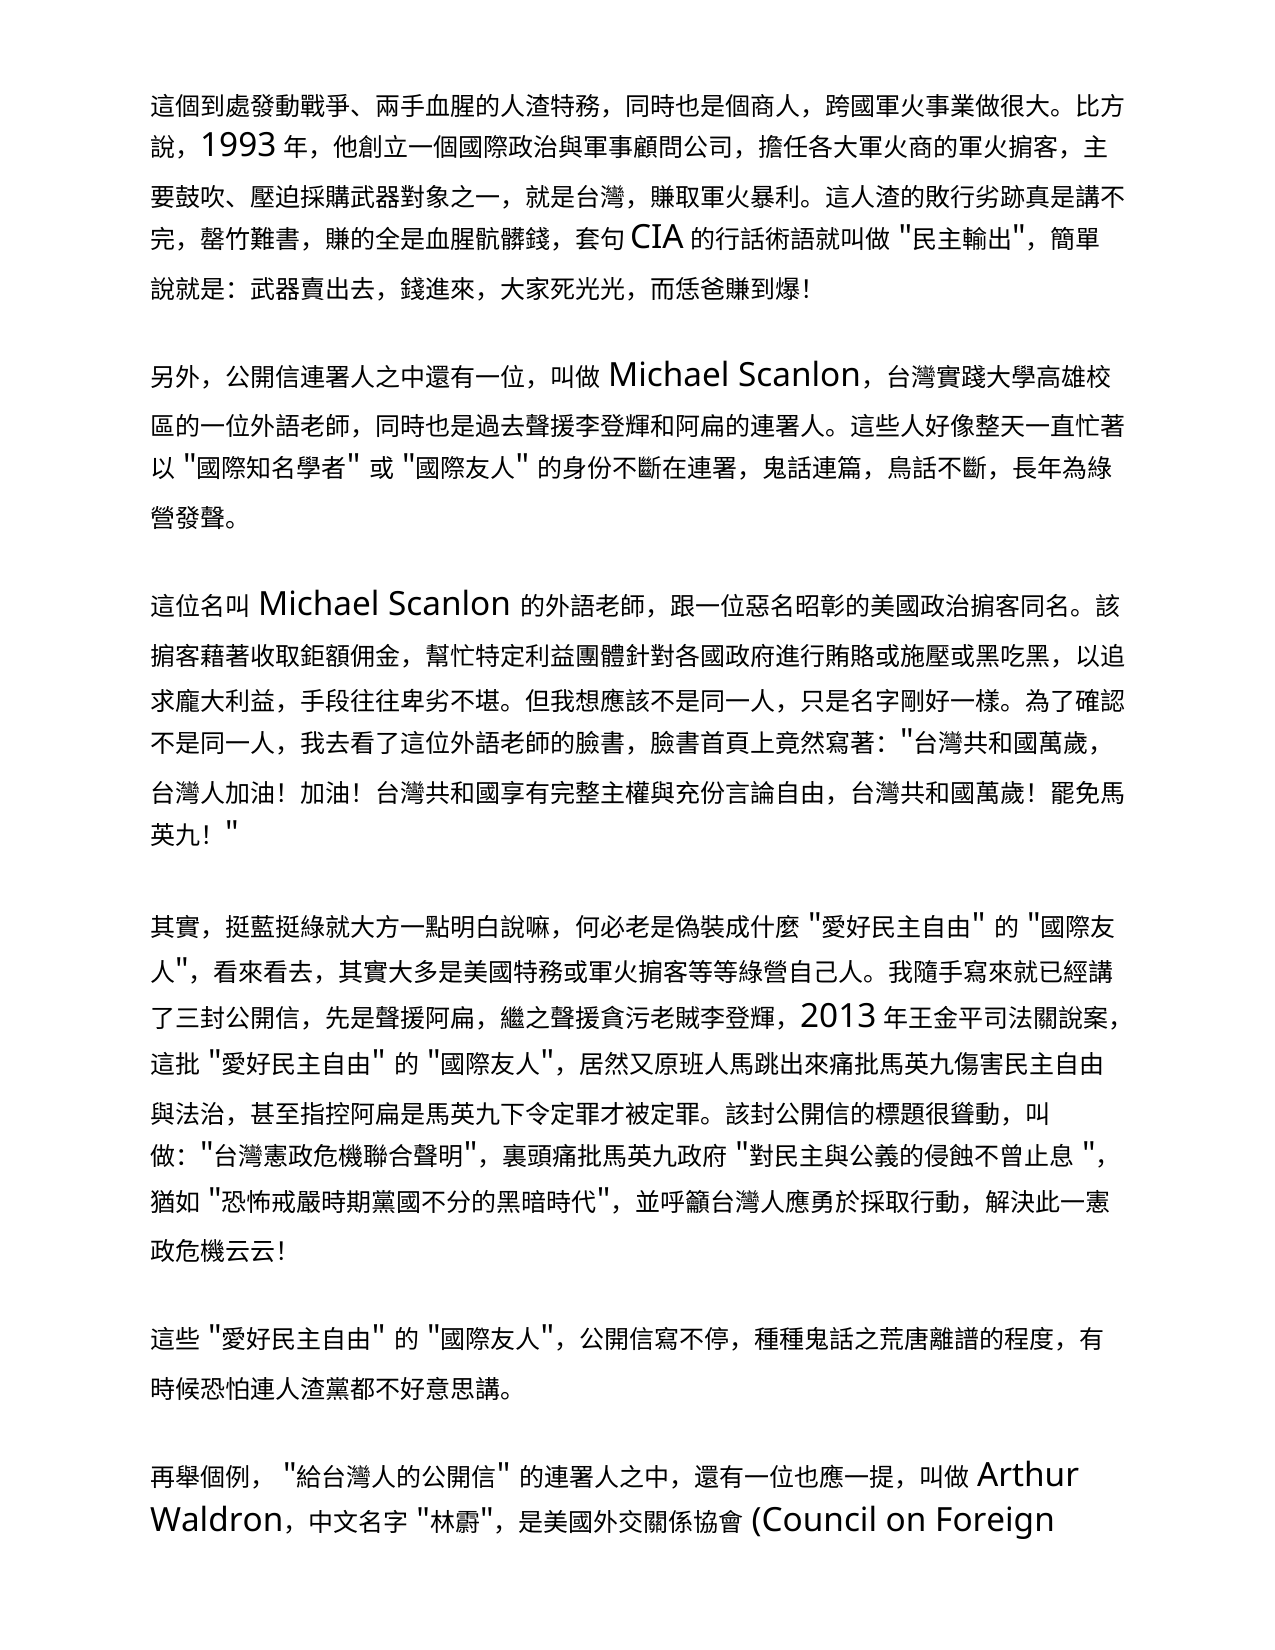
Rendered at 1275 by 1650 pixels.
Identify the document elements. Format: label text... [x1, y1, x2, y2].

text 陳真 2019. 01. 12. 除了八百多位女醫生力挺蔡英文之 "反中國併吞" 與 "捍衛民主自由" 的連署書，台灣媒體最近也在熱炒所謂44名國際 "知名學者" 連署發表的 "給台灣人的一封公開信"。該信分別以中、英文發表，投書在 "自由時報" 上，開頭就寫著："享有民主的台灣人民加油！"，大力歌頌蔡英文 "穩健的領導能力"，讚美她 "性格沉穩、知識淵博"，是最棒的領導人，並表彰她 "大大提昇了台灣的國際地位與國際能見度"，並對她 "堅定維護台灣的民主自由" 的意志感到欽佩。 公開信同時也讚揚台灣人 "抗拒中國威脅，勇於捍衛民主自由的堅持"，譴責中國 "違反聯合國憲章的侵略行為"，譴責中國的 "謠言滲透與顛覆伎倆"，"不擇手段企圖分裂台灣社會的團結"，企圖 "製造台灣社會的混亂" 以破壞台灣2300萬人享受民主自由的成果；並 "鼓勵" 台灣人務必繼續抵抗，但也示警台灣人在維護民主自由的同時，千萬別讓民主自由被人給利用來分化成不同黨派，傷害了台灣社會的一致團結抵抗中國，否則將給中國提供對台動武的藉口。信末並呼籲台灣人務必體認到這是台灣 "前所未見" 事關生死存亡的 "十字路口" 與 "關鍵時刻"，務必體認到一致團結捍衛民主自由的急迫性，務必繼續支持蔡英文這樣一種民主領袖特質，台灣人方能 "渡過風浪，航向光明與安全的未來"。 台灣媒體及人渣黨像中了樂透頭獎那樣，為此一公開信歡欣鼓舞，大肆宣揚，說我們堅守民主贏得了舉世的尊敬哦，民主不孤單哦。人渣黨及所謂 "總統府" 還為此發表感謝。台灣媒體並以大幅標題報導說：習近平的威脅，讓台灣人 "在短短一個星期內，增加許多國際新友人"。 整封公開信鬼話連篇。這類鬼話從小聽到大，如雷灌耳，耳熟能詳，我常因此感到很納悶，為何不把句子稍微修改一下呢？每次總是照抄一遍這樣好嗎？讓我更感到納悶的是，這些人究竟是把台灣人當白癡還是當成三歲小孩？事實上，這些 "國際友人" 始終是原班人馬，反覆不斷由美國情治單位領銜演出的一種政治鬥爭。 至於這44位所謂 "來自全球各地" 的 "國際知名學者"，一點也不知名，更不用說什麼 "全球" 或 "國際" 了，幾乎都是美國人。其中八成我倒是略知一二，不過跟學術扯不上絲毫關係。他們之所以 "知名" 不在於學術，而是在於 "反中"；長年以來，全是人渣黨的 "自己人"，而不是什麼 "國際新友人"，何必這樣裝神弄鬼呢？長年以來不斷領銜演出，口口聲聲民主自由，但其所關切者，卻始終是鼓吹台獨與仇中反華，而不是什麼民主自由。 我就舉其中幾個人來說說： 首先，前美國在台協會台北辦事處處長司徒文（William Stanton）與楊甦棣（Stephen Young）及譚慎格 (John Tkacik) 這三位負責鼓吹台獨的美國駐台特務就不用說了吧。另外，還有一個叫 Thomas G. Hughes，是前美國參議員 Claiborne Pell 的幕僚長，跟海外台獨組織例如 FAPA 關係密切。像這樣一些長年負責對台執行 "假台獨真殖民" 政策的美國特首們，也能算是 "愛好民主自由" 的 "國際友人" 嗎？ 再比方說，June Teufel Dreyer，中文名字叫金德芳，是美國國會之 "中美安全經濟與安全審議會" (U.S.-CHINA ECONOMIC and SECURITY REVIEW COMMISSION，簡稱 USCC) 委員，她 "關心" 台灣的民主自由是怎麼個關心法呢？比方說，阿扁當年涉及數十億金額的一大堆貪污案件一一被揭發之時，金德芳馬上就和其他二十多名同樣 "愛好民主自由" 的 "國際學者專家" 跳出來，也是寫了一封公開信，痛批馬英九政府濫用司法對付民進黨，傷害民進黨人的人權云云，並且還高喊司法不公、阿扁無罪。種種言論之荒唐，恐怕比人渣黨還離譜。 金德芳和其他二十多位 "國際民主友人"，在該公開信中還胡扯痛批馬英九 "限制台灣人集會遊行的公民自由"，並譴責馬英九為了討好中共，企圖限制民主基金會 (美國CIA所成立的顛覆他國組織) 的在台運作，企圖傷害民主自由。金德芳並感嘆，她在美國國會和美國國防部的同事們，都很擔心台灣的民主自由將會受到中國及馬英九的傷害。 你知道嗎？聲援阿扁及人渣黨當年諸多貪腐案件的這二十幾位 "愛好民主自由" 的 "國際友人"，其中居然有十多位和這幾天的這封 "給台灣人的一封公開信" 的連署人是重疊的。阿扁的貪污案子之後沒幾年，大約是2011年，大貪官李登輝因為國安密帳被起訴，這群 "愛好民主自由" 的 "國際友人" 居然又跳出來寫公開信強力聲援，信件標題竟然自稱是 "一群美國知名學者" (台灣人吃這一套)，痛批司法不公，痛批馬英九以司法鬥爭被他們尊稱為 "台灣民主之父" 的李登輝。 我剛剛查了一下這份聲援李登輝、拯救台灣民主自由與法治的公開信連署名單，竟然又是同樣的老面孔，翻來覆去基本上就是同樣的一些人。這些人，長年以來 "關心" 台灣，但他們關心的是台灣有沒有購買美國軍購，有沒有繼續仇中反華，有沒有繼續高唱台獨。 再舉個例，最近這封 "給台灣人的一封公開信" 的連署人之中，還有一位叫 Joseph Bosco，是前美國國防部長辦公室中國事務主任，也是個軍購鼓吹者，兩個月前還建議川普應廢除 "傷害美國利益甚鉅" 的《八一七公報》，因為公報中有一段條文是 "美國應逐步減少對台灣的武器出售"。 "給台灣人的一封公開信" 連署人之中，更可怕的應該是這一位，叫做 Carl Ford，美國情治單位大老，當了美國CIA及相關特務組織主管四十多年，從越戰到1991年波斯灣戰爭，一直到2003年美軍入侵並佔領伊拉克至今，各種侵略戰爭，他都是主要策畫者之一，深受布希和錢尼賞識，長年掌握情治大權。 著名媒體人 John Pilger，有一篇文章提到說，美國之所以入侵伊拉克並不是因為擔心海珊擁有生化武器或核武器，而是因為美國 "完全確信" 海珊根本沒有這些東西。Pilger說，美國國防部情報局 (Bureau of Intelligence and Research，簡稱 INR) 當時就曾在一份呈給國防部與美國國務卿Colin Powell的內部文件上，對於所謂 "海珊擁有大規模毀滅武器" 的假情報，直接斥為 "垃圾"。當時美國國防部情報局的情報頭子，就是現在寫公開信來呼籲我們台灣人要勇於挺身對抗中國的所謂 "愛好民主自由" 之 "國際友人" Carl Ford。 可恨的是，這個人渣所負責主導的國防部情報機構，完全知道所謂海珊擁有核彈與生化武器根本就是造謠，但他依然鼓吹入侵血洗伊拉克，因為就如 John Pilger所說，確信伊拉克根本沒有能力反抗美軍，恰恰就是美國敢地面入侵並佔領伊拉克的原因與安全保證。 這個到處發動戰爭、兩手血腥的人渣特務，同時也是個商人，跨國軍火事業做很大。比方說，1993年，他創立一個國際政治與軍事顧問公司，擔任各大軍火商的軍火掮客，主要鼓吹、壓迫採購武器對象之一，就是台灣，賺取軍火暴利。這人渣的敗行劣跡真是講不完，罄竹難書，賺的全是血腥骯髒錢，套句CIA的行話術語就叫做 "民主輸出"，簡單說就是：武器賣出去，錢進來，大家死光光，而恁爸賺到爆！ 另外，公開信連署人之中還有一位，叫做 Michael Scanlon，台灣實踐大學高雄校區的一位外語老師，同時也是過去聲援李登輝和阿扁的連署人。這些人好像整天一直忙著以 "國際知名學者" 或 "國際友人" 的身份不斷在連署，鬼話連篇，鳥話不斷，長年為綠營發聲。 這位名叫 Michael Scanlon 的外語老師，跟一位惡名昭彰的美國政治掮客同名。該掮客藉著收取鉅額佣金，幫忙特定利益團體針對各國政府進行賄賂或施壓或黑吃黑，以追求龐大利益，手段往往卑劣不堪。但我想應該不是同一人，只是名字剛好一樣。為了確認不是同一人，我去看了這位外語老師的臉書，臉書首頁上竟然寫著："台灣共和國萬歲，台灣人加油！加油！台灣共和國享有完整主權與充份言論自由，台灣共和國萬歲！罷免馬英九！" 其實，挺藍挺綠就大方一點明白說嘛，何必老是偽裝成什麼 "愛好民主自由" 的 "國際友人"，看來看去，其實大多是美國特務或軍火掮客等等綠營自己人。我隨手寫來就已經講了三封公開信，先是聲援阿扁，繼之聲援貪污老賊李登輝，2013年王金平司法關說案，這批 "愛好民主自由" 的 "國際友人"，居然又原班人馬跳出來痛批馬英九傷害民主自由與法治，甚至指控阿扁是馬英九下令定罪才被定罪。該封公開信的標題很聳動，叫做："台灣憲政危機聯合聲明"，裏頭痛批馬英九政府 "對民主與公義的侵蝕不曾止息 "，猶如 "恐怖戒嚴時期黨國不分的黑暗時代"，並呼籲台灣人應勇於採取行動，解決此一憲政危機云云！ 這些 "愛好民主自由" 的 "國際友人"，公開信寫不停，種種鬼話之荒唐離譜的程度，有時候恐怕連人渣黨都不好意思講。 再舉個例， "給台灣人的公開信" 的連署人之中，還有一位也應一提，叫做 Arthur Waldron，中文名字 "林霨"，是美國外交關係協會 (Council on Foreign Relations, CFR）的成員，更是自由之家 (Freedom House) 和詹姆斯敦基金會 (Jamestown Foundation) 的董事，來頭不小。這兩個組織也是CIA所成立，一個負責輸出所謂 "民主自由與人權"，一個則與軍事與戰爭情報分析有關。 除了美國人，還有丹麥人，叫做 Michael Danielsen，是丹麥的一個專門輸出民主自由到台灣的組織創辦人，該組織叫做 "Taiwan Corner" (台灣角)。此人同時也是丹麥社民黨的重要成員，跟綠營向來交情很好，互有往來。 除了洋人，也有好幾個台灣人，竟然也是這封 "給台灣人的公開信" 的連署人，同樣也是老面孔，也是綠營自己人，比方說施芳瓏 (英文名叫 Fang-long Shih)，是蔡啥小 "總統" 的 "粉絲" 及其留英校友。另外還有大家耳熟能詳的高英茂，前陣子才剛被綠營續聘為什麼 "監察院諮詢委員"，同時也是阿扁時期的外交部政務次長，英文名字叫 Michael Y.M. Kau；台灣人住在台灣，簽了個英文名字，居然冒充起 "國際友人" 來。 還有一位也是台灣人，叫做江永芳，英文名 Frank Chiang，佛坦莫大學 (Fordham University)的教授，也是嘴巴服務型的海外台獨人士。 除了台灣人，也有幾位大陸旅居外國之反中人士，也是冒充 "國際友人"，例如章家敦 (Gordon Chang)，例如澳洲雪梨科技大學的馮崇義 (Feng Chongyi)。章家敦就是大約二十年前寫 "中國即將崩潰" 一書的作者，聞名於西方世界。很多西方人看了那本書很開心。可惜，中國沒有崩潰，但我看章家敦好像也沒崩潰，仍然繼續在 "預言" 中國 "快要" 崩潰。結果，又過了幾年，祖國還是沒有崩潰。但是章先生很勇敢，他也沒崩潰，仍然繼續四處在美國發表崩潰言論，希望中國也許馬上應該很快就會崩潰。鬼話聽久了，我都快崩潰了。 我沒法一個個介紹這些 "熱愛民主自由" 的 "國際友人"，大約就是這樣，聽起來似乎大多並非善類，但所謂出污泥而不染，一群帶頭的人渣裏頭，當然也是有好人，例如在美國和他太太陳美津 (台灣人) 一起創辦 "台灣公論報" 的前荷蘭外交官 Gerrit van der Wees，中文名韋杰理。他們也是台獨，但從我過去的黨外經歷中，我相信他們是擁有某種真實信念的台獨，而非掛羊頭賣狗肉。至於林宅血案的關係人，來自澳洲的學者家博（Bruce Jacobs），我對他亦無惡感，只是對這些人的是非判斷力感到很不可思議。 就在這封 "給台灣人的公開信" 發表之後沒幾天，人渣黨隨即很開心又公佈了另一個 "令人振奮" 的好消息，說是有個 "熱愛民主自由" 的 "國際組織"，同樣是在這幾天發聲支持蔡英文，反對中國入侵台灣。這組織叫做 "國際民主復興聯盟" (The International Coalition for Democratic Renewal，簡稱 ICDR) ，兩年前才剛成立，同樣也是美國CIA 的附隨組織。 CIA搞出這個附隨組織有點特別，雖然一樣是 "民主輸出" 給敵國，培植代理人，製造內部動亂，但其宗旨特別是要把 "民主" 輸出給年輕人，鼓吹年輕一代務必在敵國內部盡量搞 "民主運動"，"勇於對抗獨裁專制"，"捍衛民主自由"。因此，這個CIA附隨組織的幾位主要創會人之一就是香港的 "太陽花" 主角，也就是佔中和什麼雨傘革命的年輕帶頭者，叫做羅冠聰。 前年 (2017年) 11月14日，在一個什麼 "年輕人高峰會" ( ZAGREB YOUTH SUMMIT)上，CIA的 NED (民主基金會) 主席 Carl Gershman，應邀致詞，談到以蘇聯為首的共產政權終於被民主擊垮，但是，對於民主自由的威脅依舊存在而未完全消滅。這位CIA特務大方提到自己如何促成這個什麼 "國際民主復興聯盟" 的成立，主要動機就是希望藉由在那些 "民主價值飽受威脅" 的專制國家內部，培養年輕人民主意識，捍衛民主自由，並點名中國就是這樣一股反民主之邪惡勢力的崛起，呼籲大家在這個關鍵時刻，勇敢挺身而出與之對抗，避免民主自由與法治精神被所謂 "國家主權" 所侵害。言下之意簡單說就是反對兩岸統一。 這位CIA特務感嘆，時下很多年輕人已經喪失 "捍衛民主自由對抗專制獨裁" 之歷史記憶。他鼓勵年輕人要勇敢和反民主反自由的國家主義及恐怖主義對抗，要捍衛神聖的民主自由，要追求自由選舉及媒體自由。他更提到，追求市場自由經濟才能免於腐敗，才能提供更多工作機會給每個人。當今要務就是年輕人特別要團結在一起，組成一種 "新型的聯盟"，以強大的熱情發動民主復興的偉大戰鬥！ 他還提到具體作法，那就是要在社會大眾之間，發展出一套酷炫的 "普遍論述"，藉以結合大眾，對抗專制政權之企圖傷害民主自由。這人渣繼續說道，為何在這場對抗專制勢力崛起的戰鬥中年輕人如此重要？因為年輕人透過各種網絡連繫，總是能迅速對抗各種反民主的逆流；更重要的是，年輕人具有強大的熱情，因此，捍衛民主自由、對抗專制獨裁這項重要使命，非年輕人莫屬。 最後，這混蛋給這場以年輕人為首的偉大運動取了個又臭又長的名字叫 "捍衛民主之新型聯盟與世界性運動" (the New Coalition and the World Movement for Democracy)，他保證，美國 CIA一定會提供各位充足的經濟資源與道德支持及各種人脈。 我就不一一轉述了。有興趣的自己看： https://goo.gl/h3negp 相關資料還有很多，鳥話連篇，非常骯髒可恥。 差點忘了說，這個CIA的附隨組織，什麼 "國際民主復興聯盟" 的創會者有老也有少，除了香港的 "大腸花學運" 主角羅冠聰之外，還有個據說是法國非常有名的名嘴，叫做 Bernard-Hénri Levy。媒體說他是個哲學家，但我不知道他是哪門子哲學家，倒是很像台灣的親綠學者那一類型的人，常搞聯署、開記者，永遠都是站在西方主流那一邊，老是在 "捍衛民主自由"、"對抗專制獨裁" 及 "打擊恐怖份子；似乎只要是美國發動的侵略戰爭或什麼反恐戰爭，他始終是熱烈支持者。 西方主流媒體還稱讚他是法國當代最有名的 "知識份子"。但我之所以聽過這個混蛋的名字純粹是因為：1995年，Emir Kusturica 拍了 "地下社會" (Underground)，在坎城影展得到金棕櫚獎，再加上Kusturica個人公開強烈反對美國和北約組織 (NATO) 發動、挑起一系列南斯拉夫內戰，並反對南斯拉夫分裂，這個名嘴於是就對 Kusturica 發起各種批鬥。總之，此人沒啥好談，套句Kusturica對他的評價，就是一個不值得議論的 "人渣"。 寫這種文字很累，寫來滿紙污穢，而且根本寫不完，畢竟撒一個謊很容易，澄清一種事實卻得費盡唇舌。面對根本數不清的各種漫天大謊、詭詐與洗腦，我們能做的，也就只是這樣了。所謂給人一條魚，不如給他一根釣竿，你不可能期待有人替你揭露每一道謊言與洗腦，你只能期待自己腦子清楚一點，別蠢到爆。 而我還想說的是，記者這工作真是它媽的太好混了，幾乎都不必用到大腦。記者理當負起更多責任，釐清各種謊言、詭詐與狡猾。倘若每個記者都能夠像 John Pilger 那樣，我就不信公義喚不回，不信真理盡成灰。 [150, 75, 1125, 1542]
